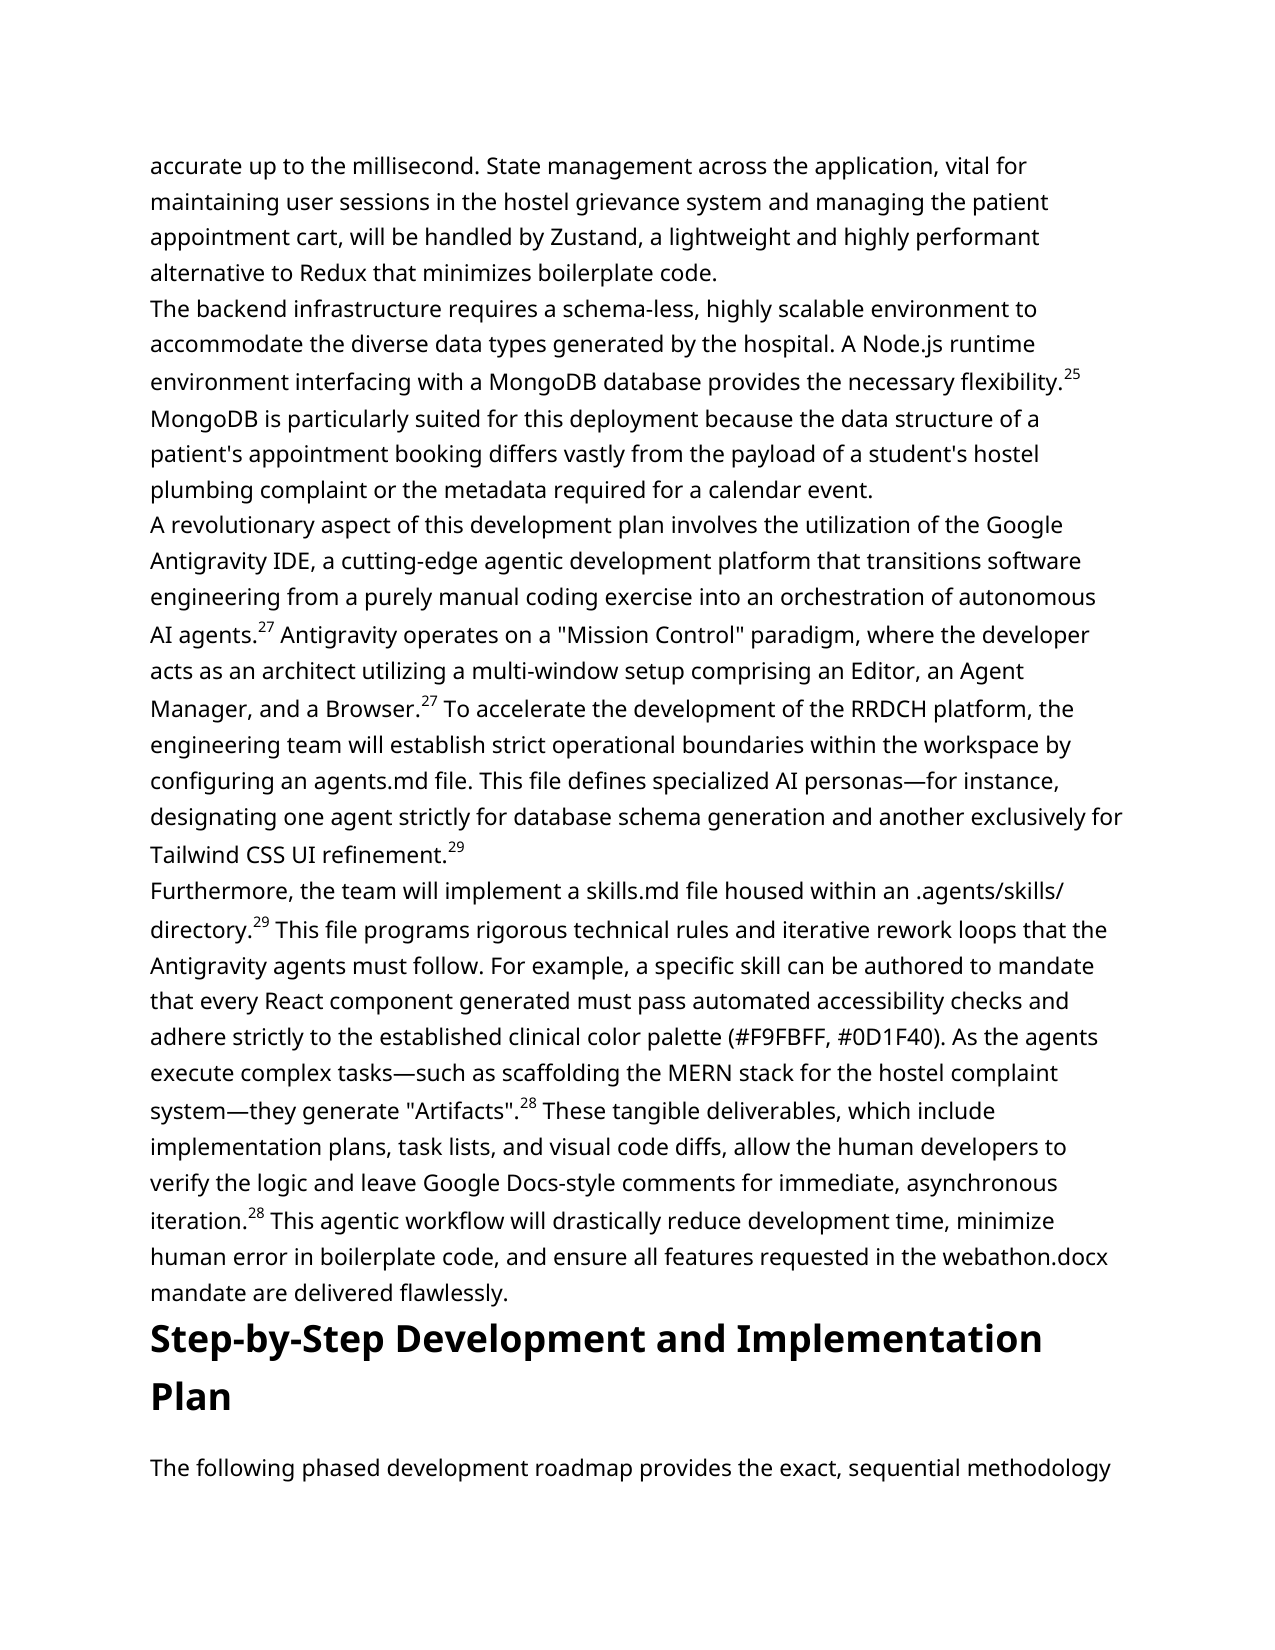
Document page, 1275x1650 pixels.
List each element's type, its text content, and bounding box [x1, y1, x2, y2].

text The backend infrastructure requires a schema-less, highly scalable environment to accommodate the diverse data types generated by the hospital. A Node.js runtime environment interfacing with a MongoDB database provides the necessary flexibility.25 MongoDB is particularly suited for this deployment because the data structure of a patient's appointment booking differs vastly from the payload of a student's hostel plumbing complaint or the metadata required for a calendar event. [150, 292, 1125, 505]
subtitle Step-by-Step Development and Implementation Plan [150, 1312, 1125, 1421]
text Furthermore, the team will implement a skills.md file housed within an .agents/skills/ directory.29 This file programs rigorous technical rules and iterative rework loops that the Antigravity agents must follow. For example, a specific skill can be authored to mandate that every React component generated must pass automated accessibility checks and adhere strictly to the established clinical color palette (#F9FBFF, #0D1F40). As the agents execute complex tasks—such as scaffolding the MERN stack for the hostel complaint system—they generate "Artifacts".28 These tangible deliverables, which include implementation plans, task lists, and visual code diffs, allow the human developers to verify the logic and leave Google Docs-style comments for immediate, asynchronous iteration.28 This agentic workflow will drastically reduce development time, minimize human error in boilerplate code, and ensure all features requested in the webathon.docx mandate are delivered flawlessly. [150, 875, 1125, 1308]
text accurate up to the millisecond. State management across the application, vital for maintaining user sessions in the hostel grievance system and managing the patient appointment cart, will be handled by Zustand, a lightweight and highly performant alternative to Redux that minimizes boilerplate code. [150, 150, 1125, 288]
text The following phased development roadmap provides the exact, sequential methodology [150, 1452, 1125, 1483]
text A revolutionary aspect of this development plan involves the utilization of the Google Antigravity IDE, a cutting-edge agentic development platform that transitions software engineering from a purely manual coding exercise into an orchestration of autonomous AI agents.27 Antigravity operates on a "Mission Control" paradigm, where the developer acts as an architect utilizing a multi-window setup comprising an Editor, an Agent Manager, and a Browser.27 To accelerate the development of the RRDCH platform, the engineering team will establish strict operational boundaries within the workspace by configuring an agents.md file. This file defines specialized AI personas—for instance, designating one agent strictly for database schema generation and another exclusively for Tailwind CSS UI refinement.29 [150, 509, 1125, 871]
